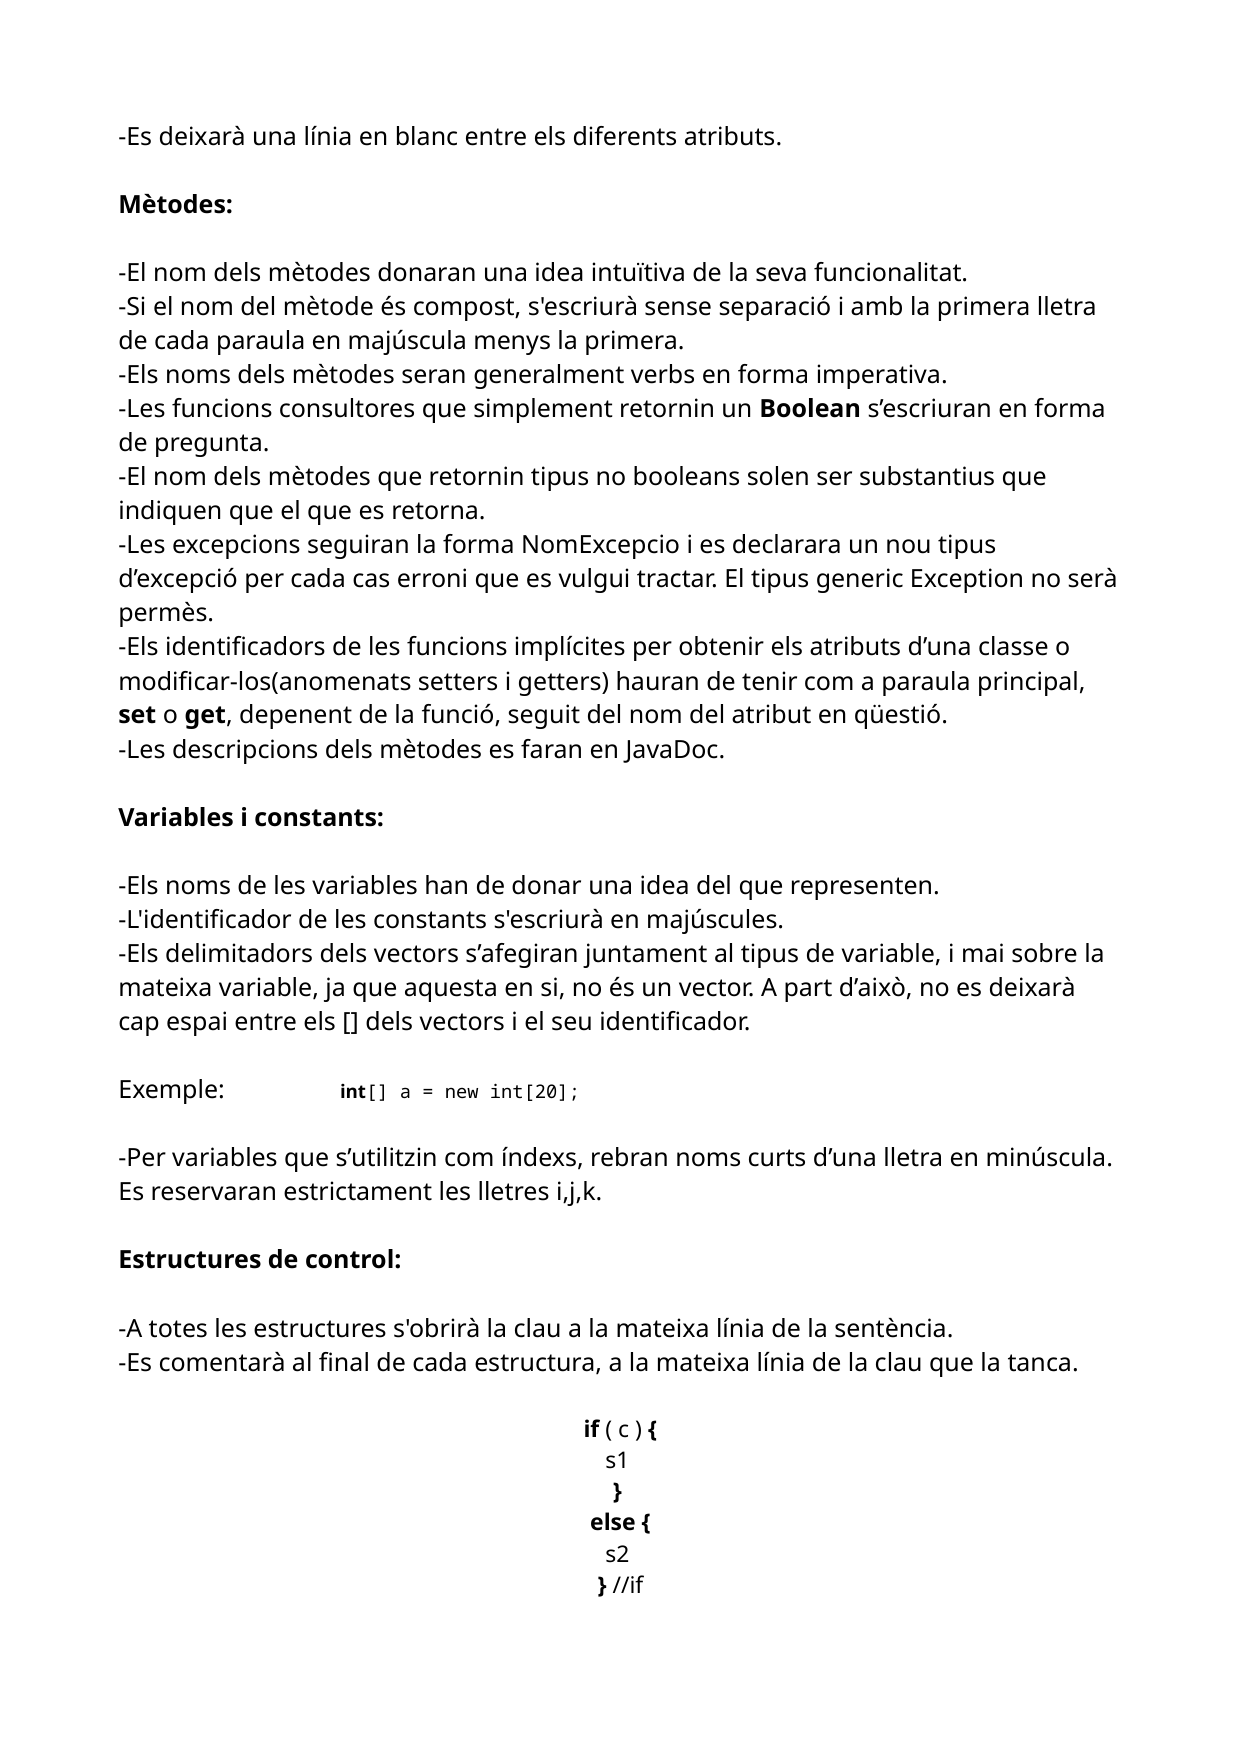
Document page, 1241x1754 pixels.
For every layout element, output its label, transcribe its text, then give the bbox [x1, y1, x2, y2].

text -Els identificadors de les funcions implícites per obtenir els atributs d’una classe o modificar-los(anomenats setters i getters) hauran de tenir com a paraula principal, set o get, depenent de la funció, seguit del nom del atribut en qüestió. [118, 629, 1122, 731]
text -El nom dels mètodes donaran una idea intuïtiva de la seva funcionalitat. [118, 254, 1122, 288]
text else { [118, 1506, 1122, 1537]
text -El nom dels mètodes que retornin tipus no booleans solen ser substantius que indiquen que el que es retorna. [118, 459, 1122, 527]
text Variables i constants: [118, 799, 1122, 833]
text if ( c ) { [118, 1412, 1122, 1444]
text s2 [118, 1537, 1122, 1569]
text -Els noms dels mètodes seran generalment verbs en forma imperativa. [118, 357, 1122, 391]
text -Si el nom del mètode és compost, s'escriurà sense separació i amb la primera lletra de cada paraula en majúscula menys la primera. [118, 288, 1122, 357]
text -A totes les estructures s'obrirà la clau a la mateixa línia de la sentència. [118, 1310, 1122, 1344]
text Exemple: int[] a = new int[20]; [118, 1072, 1122, 1106]
text -Els noms de les variables han de donar una idea del que representen. [118, 867, 1122, 902]
text -Per variables que s’utilitzin com índexs, rebran noms curts d’una lletra en minúscula. Es reservaran estrictament les lletres i,j,k. [118, 1140, 1122, 1208]
text -Les excepcions seguiran la forma NomExcepcio i es declarara un nou tipus d’excepció per cada cas erroni que es vulgui tractar. El tipus generic Exception no serà permès. [118, 527, 1122, 629]
text -Les descripcions dels mètodes es faran en JavaDoc. [118, 731, 1122, 765]
text -L'identificador de les constants s'escriurà en majúscules. [118, 902, 1122, 936]
text -Es comentarà al final de cada estructura, a la mateixa línia de la clau que la tanca. [118, 1344, 1122, 1378]
text -Es deixarà una línia en blanc entre els diferents atributs. [118, 118, 1122, 152]
text -Els delimitadors dels vectors s’afegiran juntament al tipus de variable, i mai sobre la mateixa variable, ja que aquesta en si, no és un vector. A part d’això, no es deixarà cap espai entre els [] dels vectors i el seu identificador. [118, 936, 1122, 1038]
text Mètodes: [118, 186, 1122, 220]
text -Les funcions consultores que simplement retornin un Boolean s’escriuran en forma de pregunta. [118, 391, 1122, 459]
text Estructures de control: [118, 1242, 1122, 1276]
text s1 [118, 1444, 1122, 1475]
text } //if [118, 1569, 1122, 1600]
text } [118, 1475, 1122, 1506]
